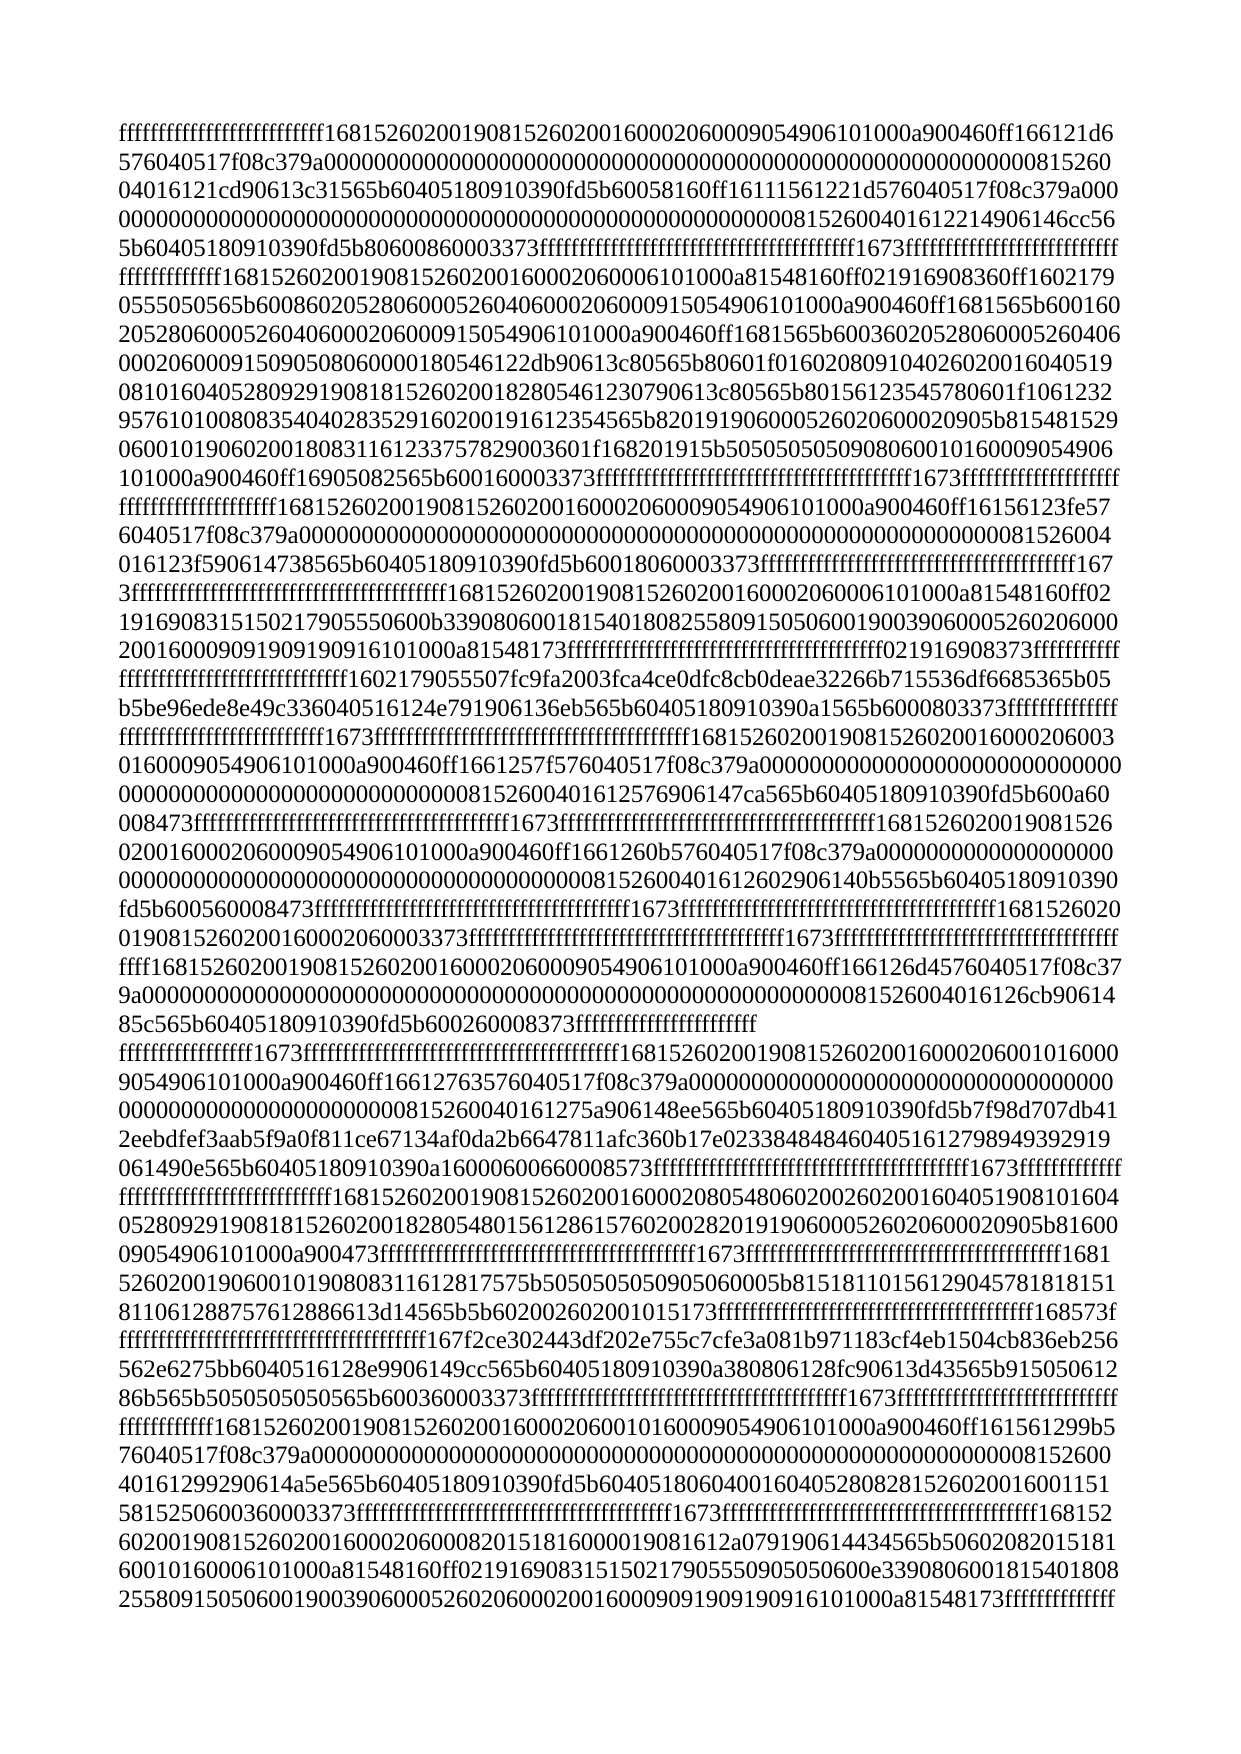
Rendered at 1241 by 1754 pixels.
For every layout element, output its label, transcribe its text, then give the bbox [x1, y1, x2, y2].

text fffffffffffffffff1673ffffffffffffffffffffffffffffffffffffffff16815260200190815260200160002060010160009054906101000a900460ff16612763576040517f08c379a000000000000000000000000000000000000000000000000000000000815260040161275a906148ee565b60405180910390fd5b7f98d707db412eebdfef3aab5f9a0f811ce67134af0da2b6647811afc360b17e0233848484604051612798949392919061490e565b60405180910390a16000600660008573ffffffffffffffffffffffffffffffffffffffff1673ffffffffffffffffffffffffffffffffffffffff16815260200190815260200160002080548060200260200160405190810160405280929190818152602001828054801561286157602002820191906000526020600020905b8160009054906101000a900473ffffffffffffffffffffffffffffffffffffffff1673ffffffffffffffffffffffffffffffffffffffff1681526020019060010190808311612817575b5050505050905060005b81518110156129045781818151811061288757612886613d14565b5b602002602001015173ffffffffffffffffffffffffffffffffffffffff168573ffffffffffffffffffffffffffffffffffffffff167f2ce302443df202e755c7cfe3a081b971183cf4eb1504cb836eb256562e6275bb6040516128e9906149cc565b60405180910390a380806128fc90613d43565b91505061286b565b5050505050565b600360003373ffffffffffffffffffffffffffffffffffffffff1673ffffffffffffffffffffffffffffffffffffffff16815260200190815260200160002060010160009054906101000a900460ff161561299b576040517f08c379a000000000000000000000000000000000000000000000000000000000815260040161299290614a5e565b60405180910390fd5b604051806040016040528082815260200160011515815250600360003373ffffffffffffffffffffffffffffffffffffffff1673ffffffffffffffffffffffffffffffffffffffff1681526020019081526020016000206000820151816000019081612a079190614434565b5060208201518160010160006101000a81548160ff021916908315150217905550905050600e339080600181540180825580915050600190039060005260206000200160009091909190916101000a81548173ffffffffffffff [118, 1038, 1122, 1613]
text ffffffffffffffffffffffffff16815260200190815260200160002060009054906101000a900460ff166121d6576040517f08c379a00000000000000000000000000000000000000000000000000000000081526004016121cd90613c31565b60405180910390fd5b60058160ff16111561221d576040517f08c379a0000000000000000000000000000000000000000000000000000000008152600401612214906146cc565b60405180910390fd5b80600860003373ffffffffffffffffffffffffffffffffffffffff1673ffffffffffffffffffffffffffffffffffffffff16815260200190815260200160002060006101000a81548160ff021916908360ff16021790555050565b60086020528060005260406000206000915054906101000a900460ff1681565b60016020528060005260406000206000915054906101000a900460ff1681565b60036020528060005260406000206000915090508060000180546122db90613c80565b80601f016020809104026020016040519081016040528092919081815260200182805461230790613c80565b80156123545780601f1061232957610100808354040283529160200191612354565b820191906000526020600020905b81548152906001019060200180831161233757829003601f168201915b5050505050908060010160009054906101000a900460ff16905082565b600160003373ffffffffffffffffffffffffffffffffffffffff1673ffffffffffffffffffffffffffffffffffffffff16815260200190815260200160002060009054906101000a900460ff16156123fe576040517f08c379a00000000000000000000000000000000000000000000000000000000081526004016123f590614738565b60405180910390fd5b60018060003373ffffffffffffffffffffffffffffffffffffffff1673ffffffffffffffffffffffffffffffffffffffff16815260200190815260200160002060006101000a81548160ff021916908315150217905550600b339080600181540180825580915050600190039060005260206000200160009091909190916101000a81548173ffffffffffffffffffffffffffffffffffffffff021916908373ffffffffffffffffffffffffffffffffffffffff1602179055507fc9fa2003fca4ce0dfc8cb0deae32266b715536df6685365b05b5be96ede8e49c336040516124e791906136eb565b60405180910390a1565b6000803373ffffffffffffffffffffffffffffffffffffffff1673ffffffffffffffffffffffffffffffffffffffff16815260200190815260200160002060030160009054906101000a900460ff1661257f576040517f08c379a0000000000000000000000000000000000000000000000000000000008152600401612576906147ca565b60405180910390fd5b600a60008473ffffffffffffffffffffffffffffffffffffffff1673ffffffffffffffffffffffffffffffffffffffff16815260200190815260200160002060009054906101000a900460ff1661260b576040517f08c379a0000000000000000000000000000000000000000000000000000000008152600401612602906140b5565b60405180910390fd5b600560008473ffffffffffffffffffffffffffffffffffffffff1673ffffffffffffffffffffffffffffffffffffffff16815260200190815260200160002060003373ffffffffffffffffffffffffffffffffffffffff1673ffffffffffffffffffffffffffffffffffffffff16815260200190815260200160002060009054906101000a900460ff166126d4576040517f08c379a00000000000000000000000000000000000000000000000000000000081526004016126cb9061485c565b60405180910390fd5b600260008373fffffffffffffffffffffff [118, 118, 1122, 1038]
